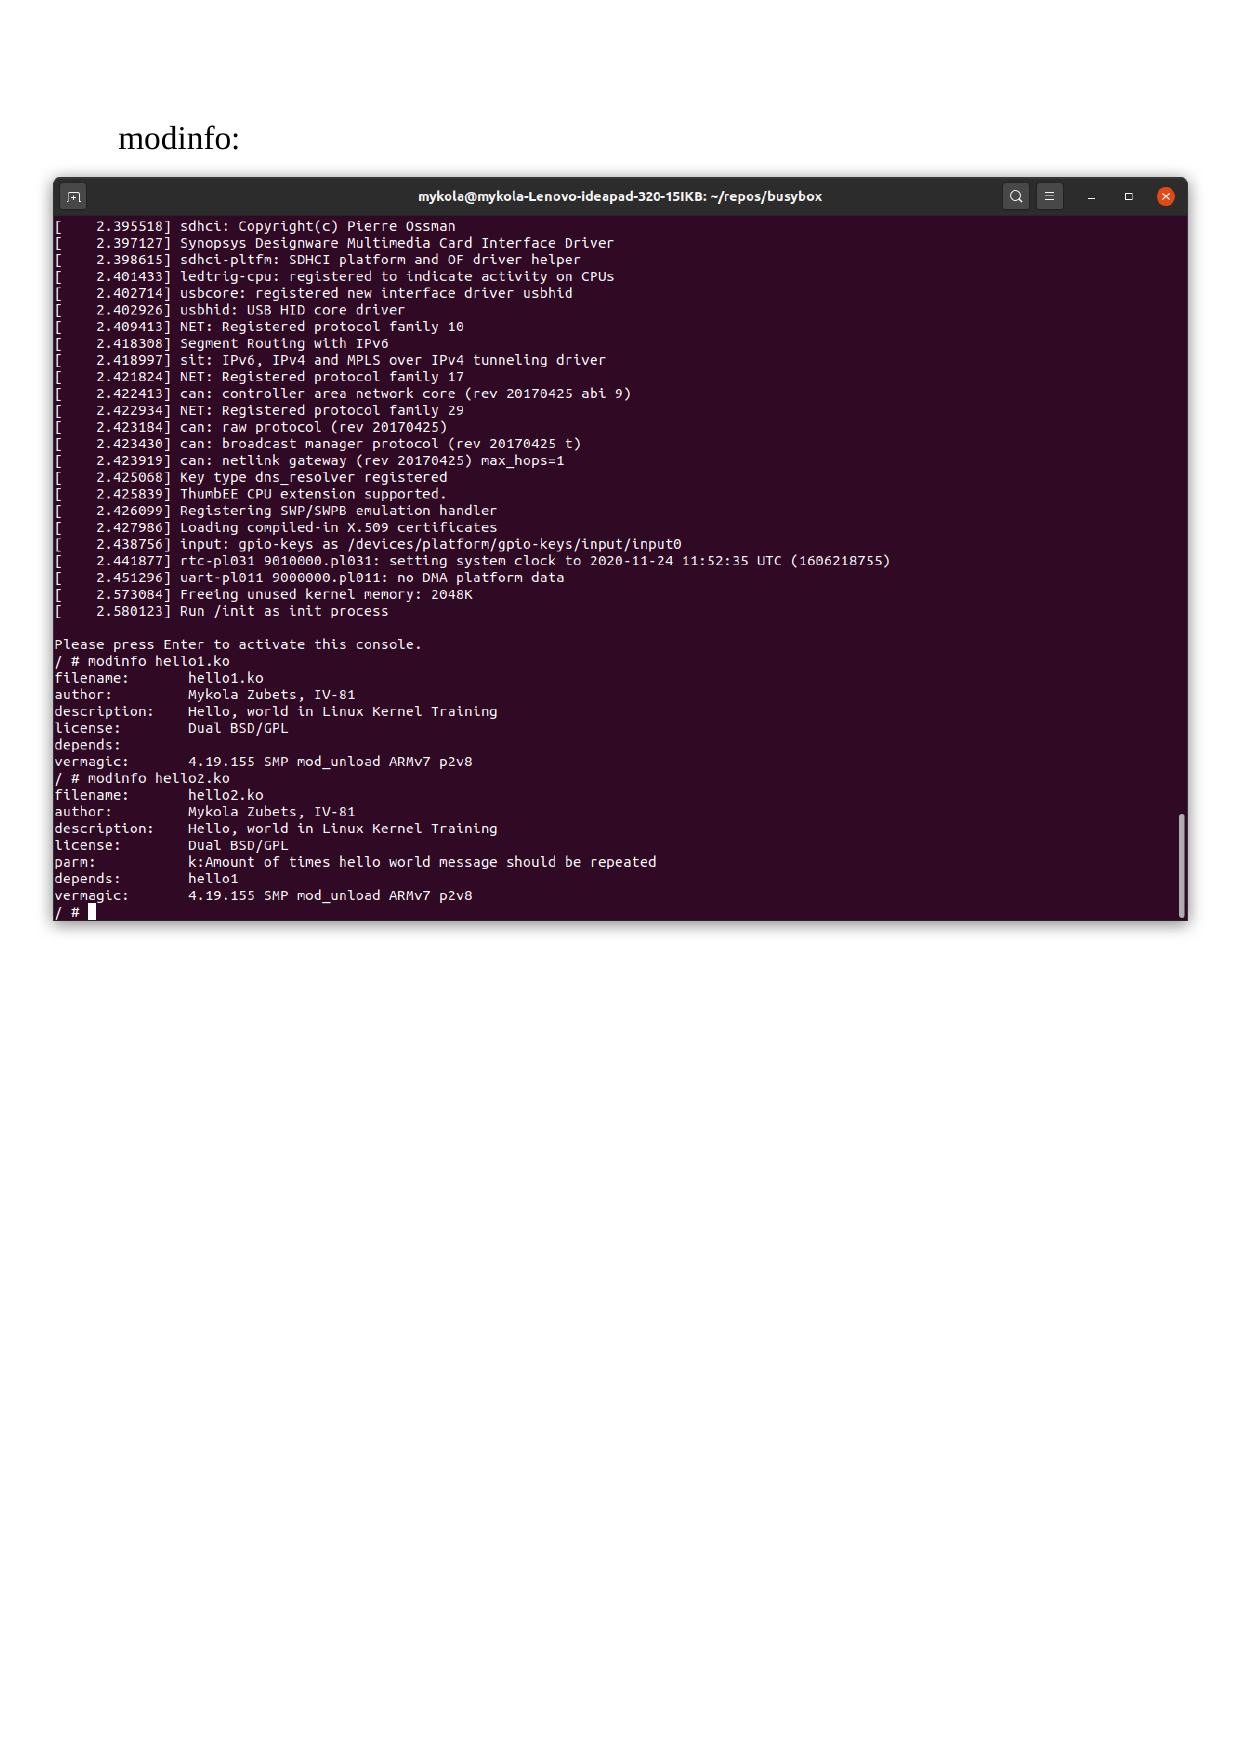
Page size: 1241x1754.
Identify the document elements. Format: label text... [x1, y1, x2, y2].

text modinfo: [118, 118, 1122, 156]
picture [29, 156, 1211, 947]
